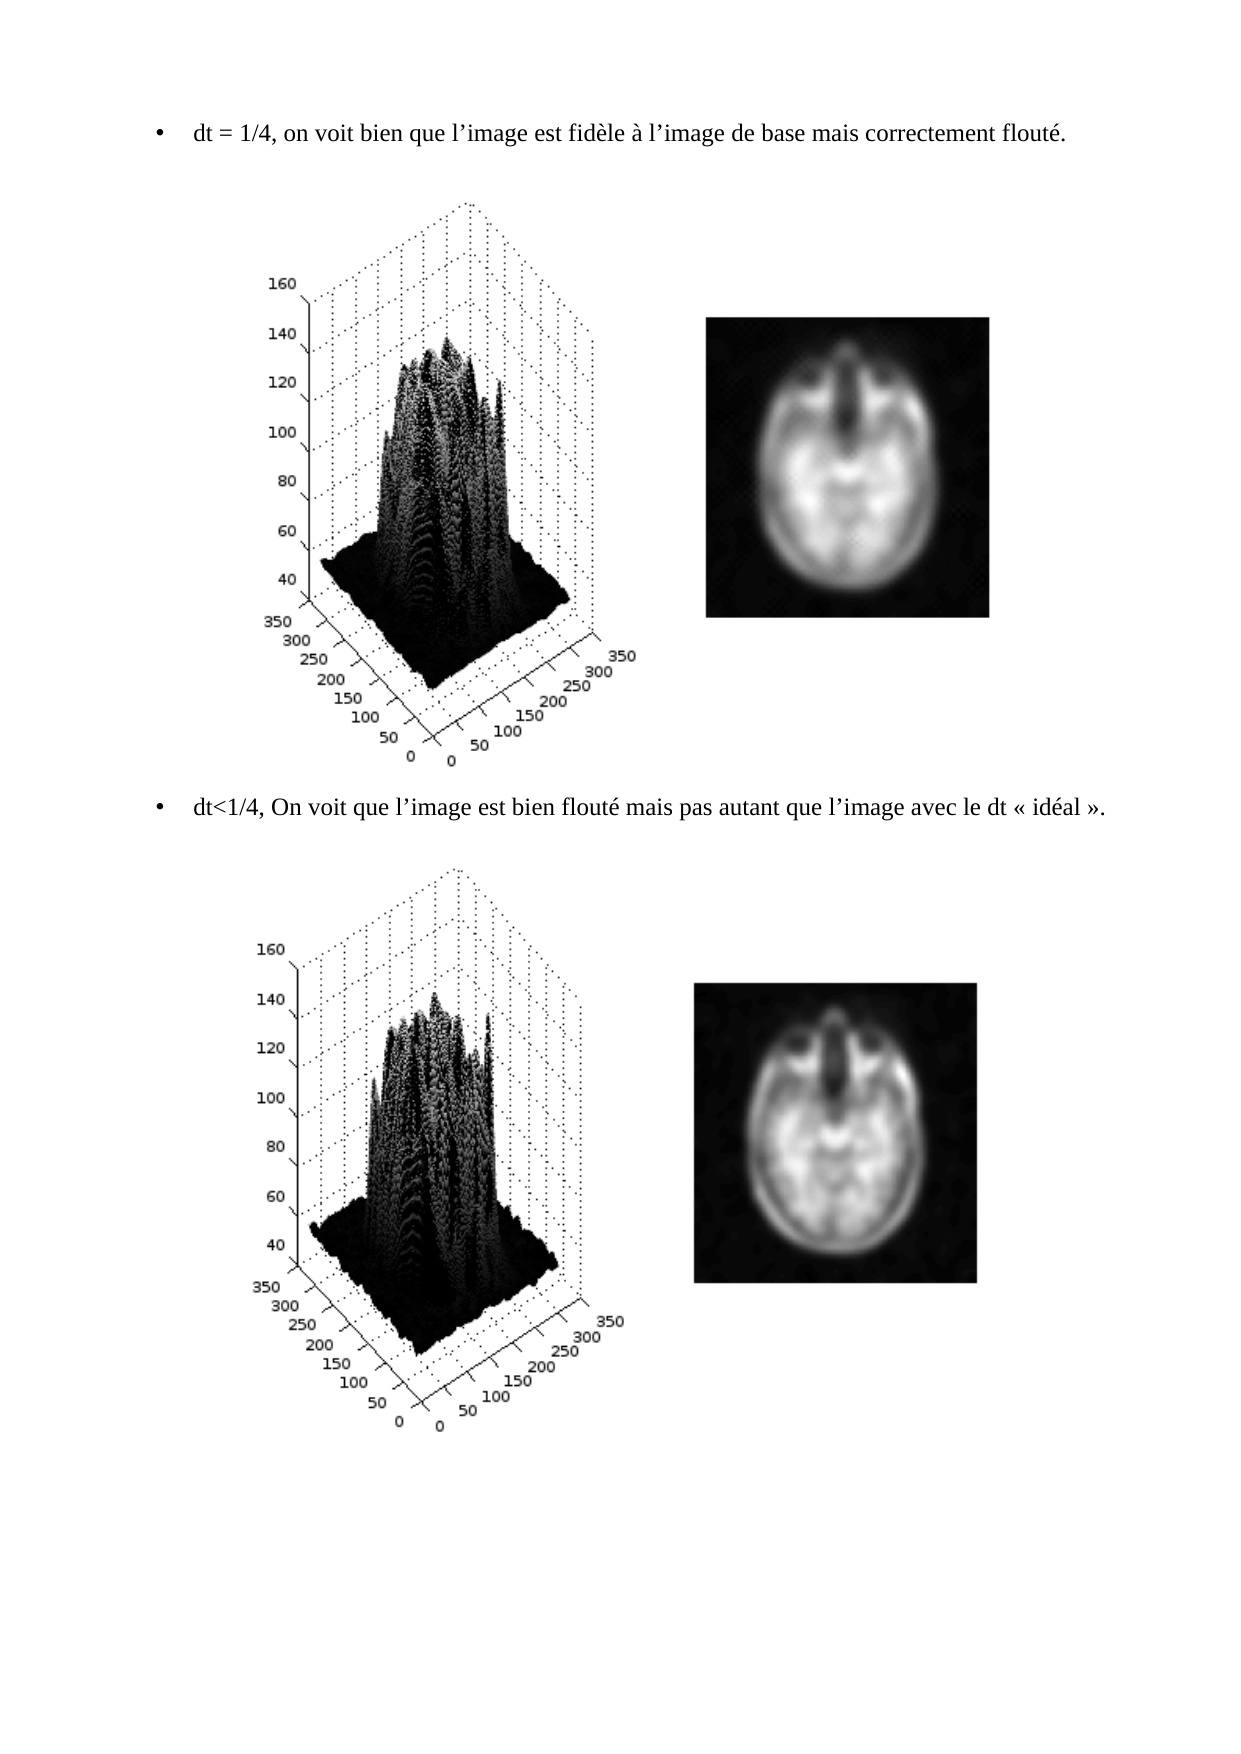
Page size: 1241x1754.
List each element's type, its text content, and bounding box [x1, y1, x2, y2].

list dt = 1/4, on voit bien que l’image est fidèle à l’image de base mais correctement flouté. [156, 118, 1122, 147]
list dt<1/4, On voit que l’image est bien flouté mais pas autant que l’image avec le dt « idéal ». [156, 167, 1122, 821]
picture [210, 161, 1049, 787]
picture [208, 841, 1032, 1446]
